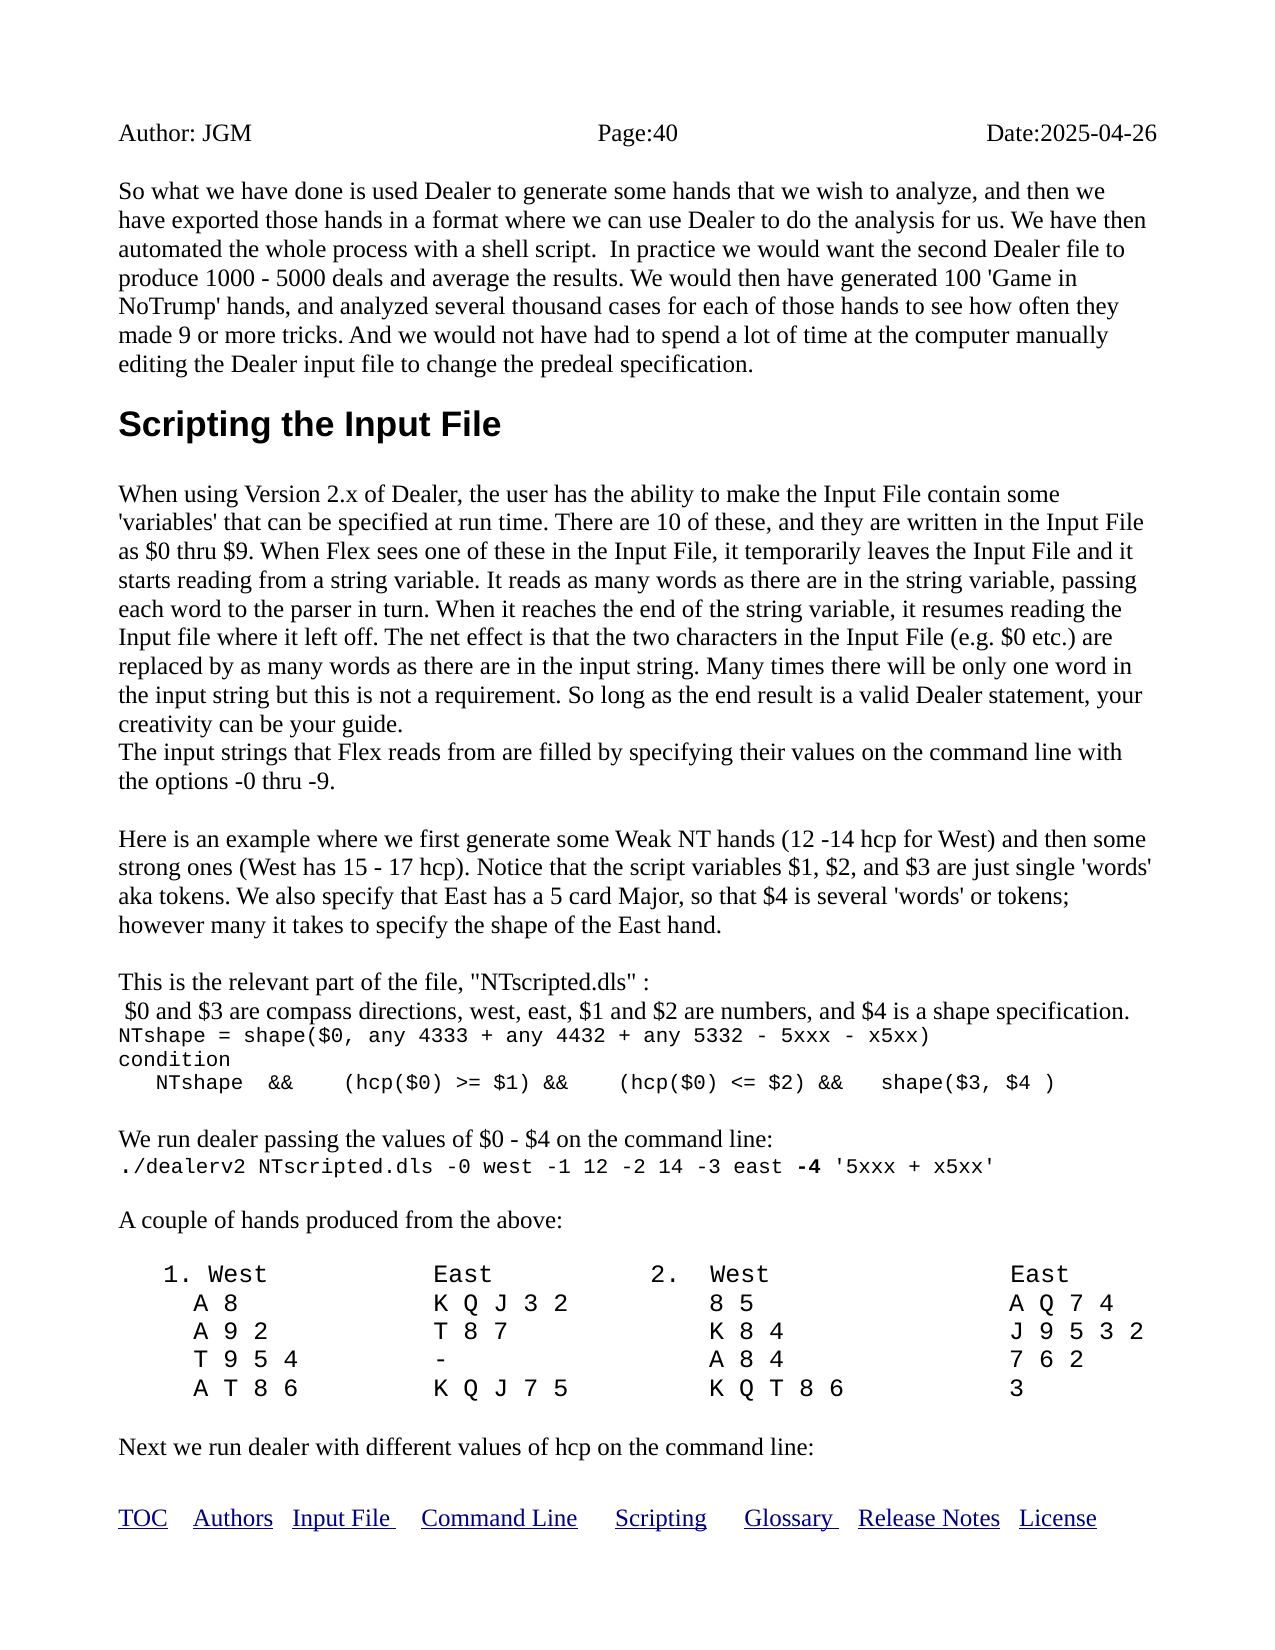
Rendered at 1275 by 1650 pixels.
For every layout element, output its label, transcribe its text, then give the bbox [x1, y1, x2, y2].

text NTshape = shape($0, any 4333 + any 4432 + any 5332 - 5xxx - x5xx) [118, 1025, 1157, 1048]
text The input strings that Flex reads from are filled by specifying their values on the command line with the options -0 thru -9. [118, 737, 1157, 795]
text This is the relevant part of the file, "NTscripted.dls" : [118, 967, 1157, 996]
text $0 and $3 are compass directions, west, east, $1 and $2 are numbers, and $4 is a shape specification. [118, 996, 1157, 1025]
text A couple of hands produced from the above: [118, 1205, 1157, 1234]
text condition [118, 1048, 1157, 1072]
text ./dealerv2 NTscripted.dls -0 west -1 12 -2 14 -3 east -4 '5xxx + x5xx' [118, 1153, 1157, 1181]
text Next we run dealer with different values of hcp on the command line: [118, 1432, 1157, 1461]
text So what we have done is used Dealer to generate some hands that we wish to analyze, and then we have exported those hands in a format where we can use Dealer to do the analysis for us. We have then automated the whole process with a shell script. In practice we would want the second Dealer file to produce 1000 - 5000 deals and average the results. We would then have generated 100 'Game in NoTrump' hands, and analyzed several thousand cases for each of those hands to see how often they made 9 or more tricks. And we would not have had to spend a lot of time at the computer manually editing the Dealer input file to change the predeal specification. [118, 176, 1157, 378]
text T 9 5 4 - A 8 4 7 6 2 [118, 1347, 1157, 1375]
text A T 8 6 K Q J 7 5 K Q T 8 6 3 [118, 1375, 1157, 1404]
text NTshape && (hcp($0) >= $1) && (hcp($0) <= $2) && shape($3, $4 ) [118, 1072, 1157, 1096]
text 1. West East 2. West East [118, 1262, 1157, 1290]
text A 9 2 T 8 7 K 8 4 J 9 5 3 2 [118, 1319, 1157, 1347]
text When using Version 2.x of Dealer, the user has the ability to make the Input File contain some 'variables' that can be specified at run time. There are 10 of these, and they are written in the Input File as $0 thru $9. When Flex sees one of these in the Input File, it temporarily leaves the Input File and it starts reading from a string variable. It reads as many words as there are in the string variable, passing each word to the parser in turn. When it reaches the end of the string variable, it resumes reading the Input file where it left off. The net effect is that the two characters in the Input File (e.g. $0 etc.) are replaced by as many words as there are in the input string. Many times there will be only one word in the input string but this is not a requirement. So long as the end result is a valid Dealer statement, your creativity can be your guide. [118, 479, 1157, 737]
text We run dealer passing the values of $0 - $4 on the command line: [118, 1124, 1157, 1153]
subtitle Scripting the Input File [118, 403, 1157, 444]
text A 8 K Q J 3 2 8 5 A Q 7 4 [118, 1290, 1157, 1319]
text Here is an example where we first generate some Weak NT hands (12 -14 hcp for West) and then some strong ones (West has 15 - 17 hcp). Notice that the script variables $1, $2, and $3 are just single 'words' aka tokens. We also specify that East has a 5 card Major, so that $4 is several 'words' or tokens; however many it takes to specify the shape of the East hand. [118, 824, 1157, 939]
